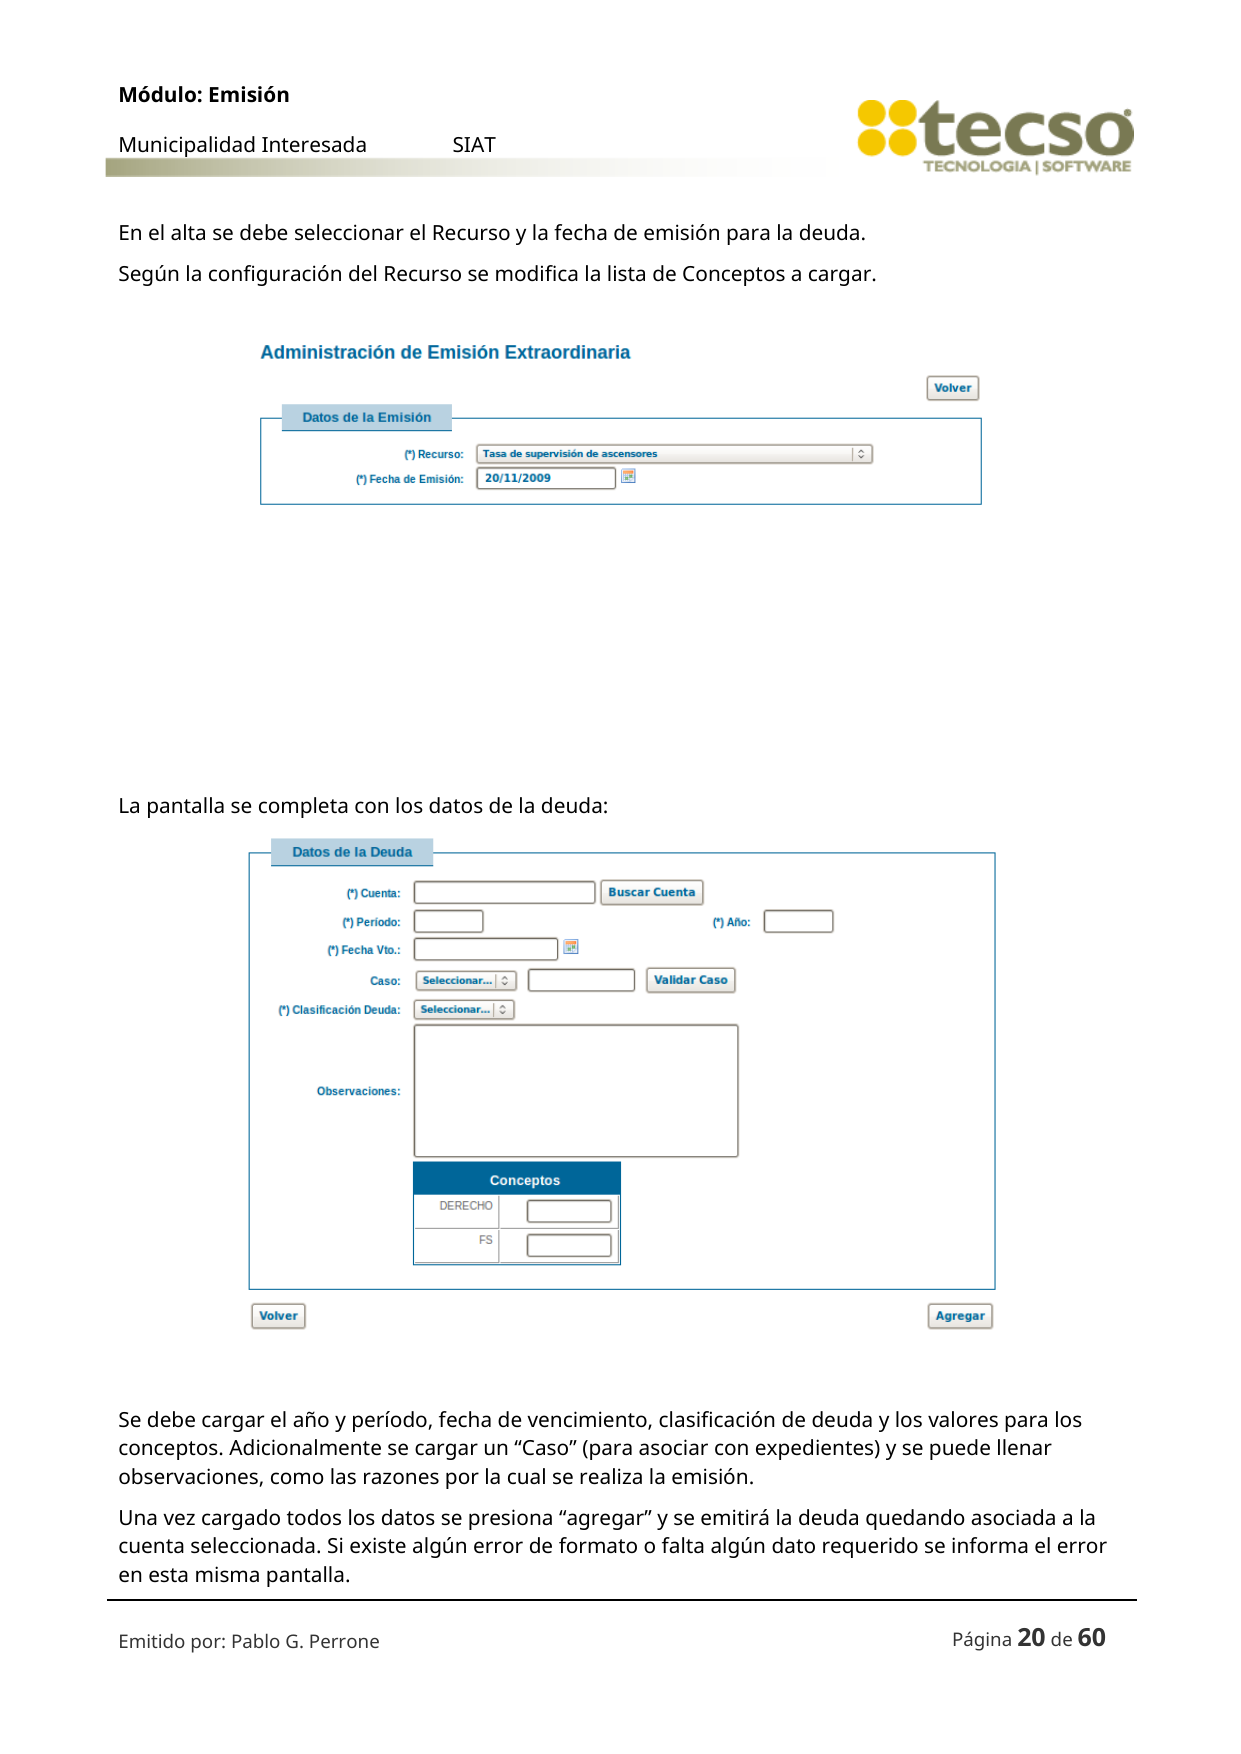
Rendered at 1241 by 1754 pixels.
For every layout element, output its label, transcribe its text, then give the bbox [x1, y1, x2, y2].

text Según la configuración del Recurso se modifica la lista de Conceptos a cargar. [118, 259, 1122, 287]
text Se debe cargar el año y período, fecha de vencimiento, clasificación de deuda y los valores para los conceptos. Adicionalmente se cargar un “Caso” (para asociar con expedientes) y se puede llenar observaciones, como las razones por la cual se realiza la emisión. [118, 1405, 1122, 1490]
text La pantalla se completa con los datos de la deuda: [118, 791, 1122, 819]
picture [105, 100, 1134, 177]
text Una vez cargado todos los datos se presiona “agregar” y se emitirá la deuda quedando asociada a la cuenta seleccionada. Si existe algún error de formato o falta algún dato requerido se informa el error en esta misma pantalla. [118, 1503, 1122, 1588]
picture [252, 340, 989, 511]
picture [238, 832, 1002, 1337]
text En el alta se debe seleccionar el Recurso y la fecha de emisión para la deuda. [118, 218, 1122, 246]
